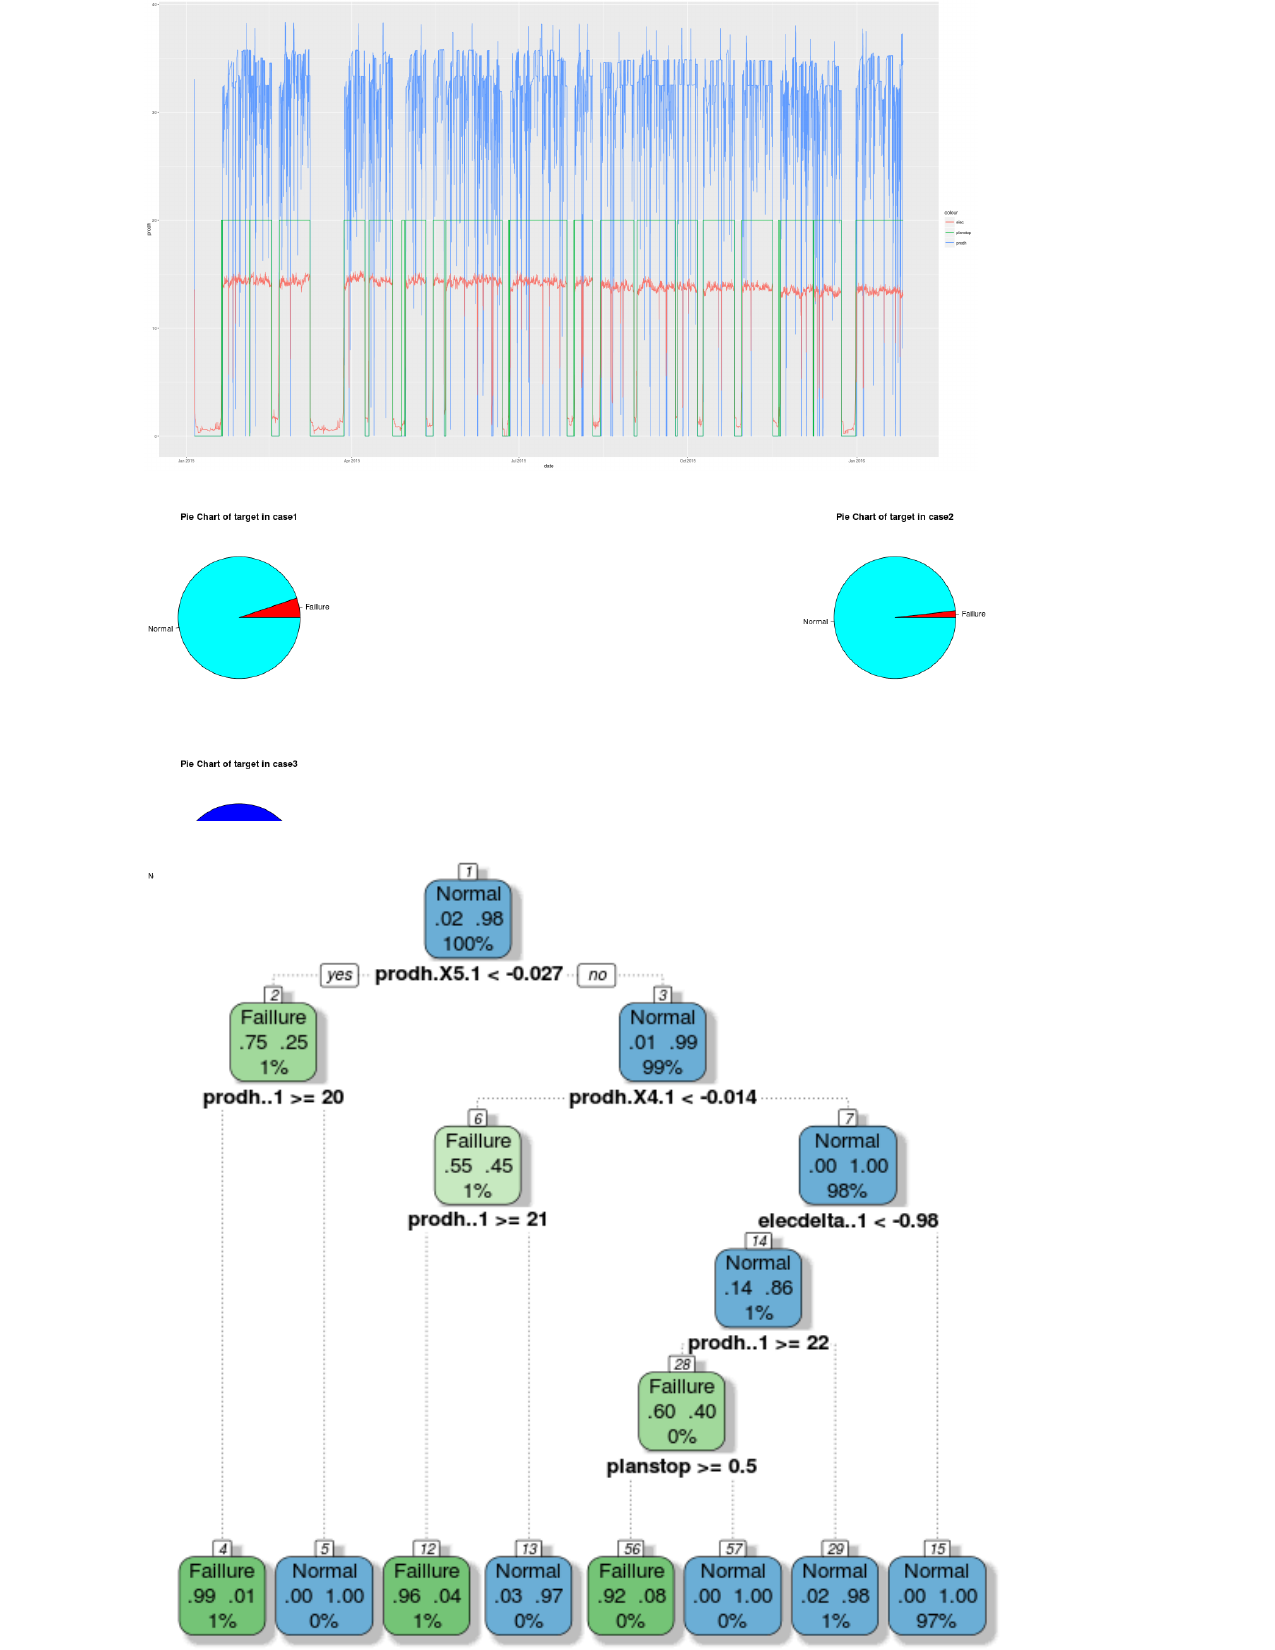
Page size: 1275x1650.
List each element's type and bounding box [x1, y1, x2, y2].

picture [82, 499, 1121, 1650]
picture [143, 0, 978, 471]
